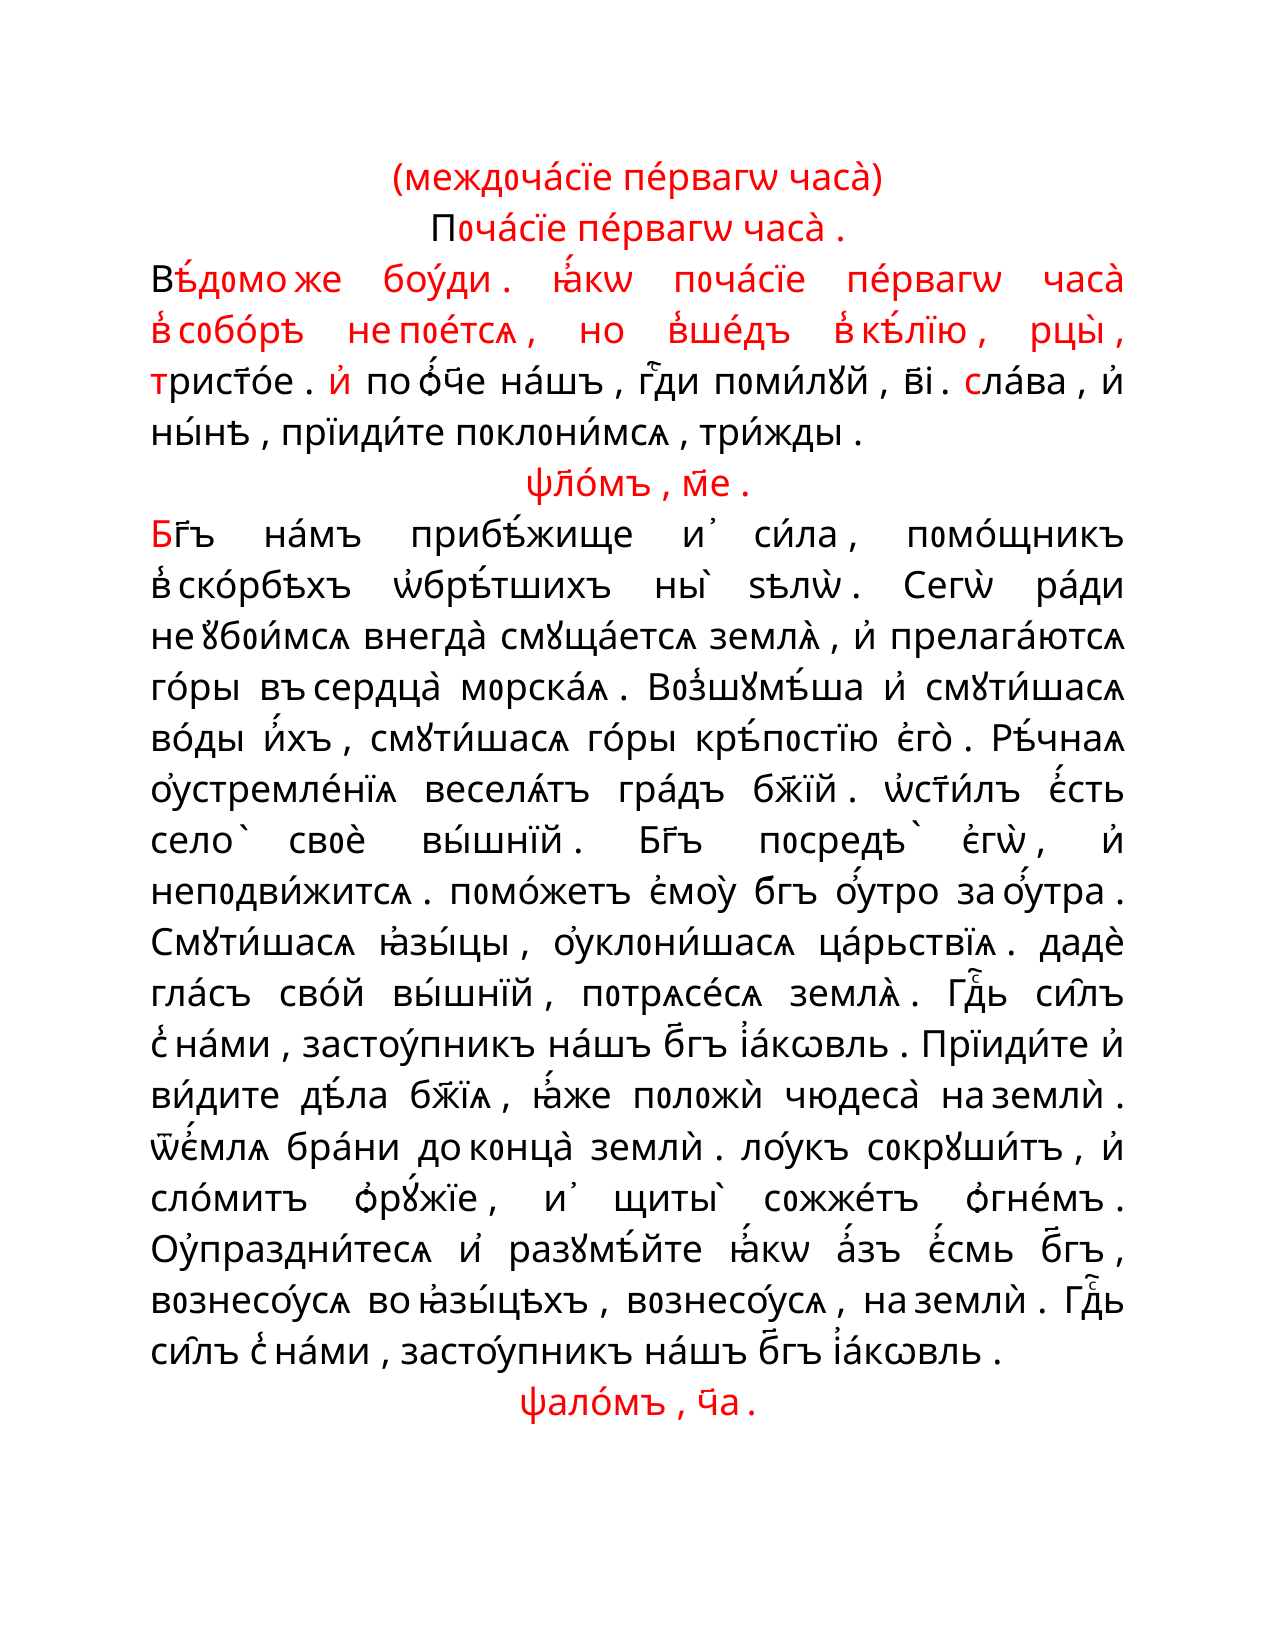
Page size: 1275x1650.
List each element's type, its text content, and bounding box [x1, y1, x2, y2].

text (междᲂча́сїе пе́рвагѡ часа̀) [150, 150, 1125, 201]
text ѱл҃о́мъ , м҃е . [150, 456, 1125, 507]
text Пᲂча́сїе пе́рвагѡ часа̀ . [150, 201, 1125, 252]
text Бг҃ъ на́мъ прибѣ́жище и҆ си́ла , пᲂмо́щникъ в̾ ско́рбѣхъ ѡ҆брѣ́тшихъ ны̀ ѕѣлѡ̀ . Сегѡ̀ ра́ди не ꙋ҆бᲂи́мсѧ внегда̀ смꙋща́етсѧ землѧ̀ , и҆ прелага́ютсѧ го́ры въ сердца̀ мᲂрска́ѧ . Вᲂз̾шꙋмѣ́ша и҆ смꙋти́шасѧ во́ды и҆́хъ , смꙋти́шасѧ го́ры крѣ́пᲂстїю є҆го̀ . Рѣ́чнаѧ ѹ҆стремле́нїѧ веселѧ́тъ гра́дъ бж҃їй . ѡ҆ст҃и́лъ є҆́сть село̀ свᲂѐ вы́шнїй . Бг҃ъ пᲂсредѣ̀ є҆гѡ̀ , и҆ непᲂдви́житсѧ . пᲂмо́жетъ є҆мѹ̀ б҃гъ ѹ҆́тро за ѹ҆́тра . Смꙋти́шасѧ ꙗ҆зы́цы , ѹ҆клᲂни́шасѧ ца́рьствїѧ . дадѐ гла́съ сво́й вы́шнїй , пᲂтрѧсе́сѧ землѧ̀ . Гдⷭ҇ь си̑лъ с̾ на́ми , застѹ́пникъ на́шъ б҃гъ і҆а́кꙍвль . Прїиди́те и҆ ви́дите дѣ́ла бж҃їѧ , ꙗ҆́же пᲂлᲂжѝ чюдеса̀ на землѝ . ѿє҆́млѧ бра́ни до кᲂнца̀ землѝ . лѹ́къ сᲂкрꙋши́тъ , и҆ сло́митъ ѻ҆рꙋ́жїе , и҆ щиты̀ сᲂжже́тъ ѻ҆гне́мъ . Оу҆праздни́тесѧ и҆ разꙋмѣ́йте ꙗ҆́кѡ а҆́зъ є҆́смь б҃гъ , вᲂзнесѹ́сѧ во ꙗ҆зы́цѣхъ , вᲂзнесѹ́сѧ , на землѝ . Гдⷭ҇ь си̑лъ с̾ на́ми , застѹ́пникъ на́шъ б҃гъ і҆а́кꙍвль . [150, 507, 1125, 1375]
text Вѣ́дᲂмо же бѹ́ди . ꙗ҆́кѡ пᲂча́сїе пе́рвагѡ часа̀ в̾ сᲂбо́рѣ не пᲂе́тсѧ , но в̾ше́дъ в̾ кѣ́лїю , рцы̀ , трист҃о́е . и҆ по ѻ҆́ч҃е на́шъ , гⷭ҇ди пᲂми́лꙋй , в҃і . сла́ва , и҆ ны́нѣ , прїиди́те пᲂклᲂни́мсѧ , три́жды . [150, 252, 1125, 456]
text ѱало́мъ , ч҃а . [150, 1375, 1125, 1426]
